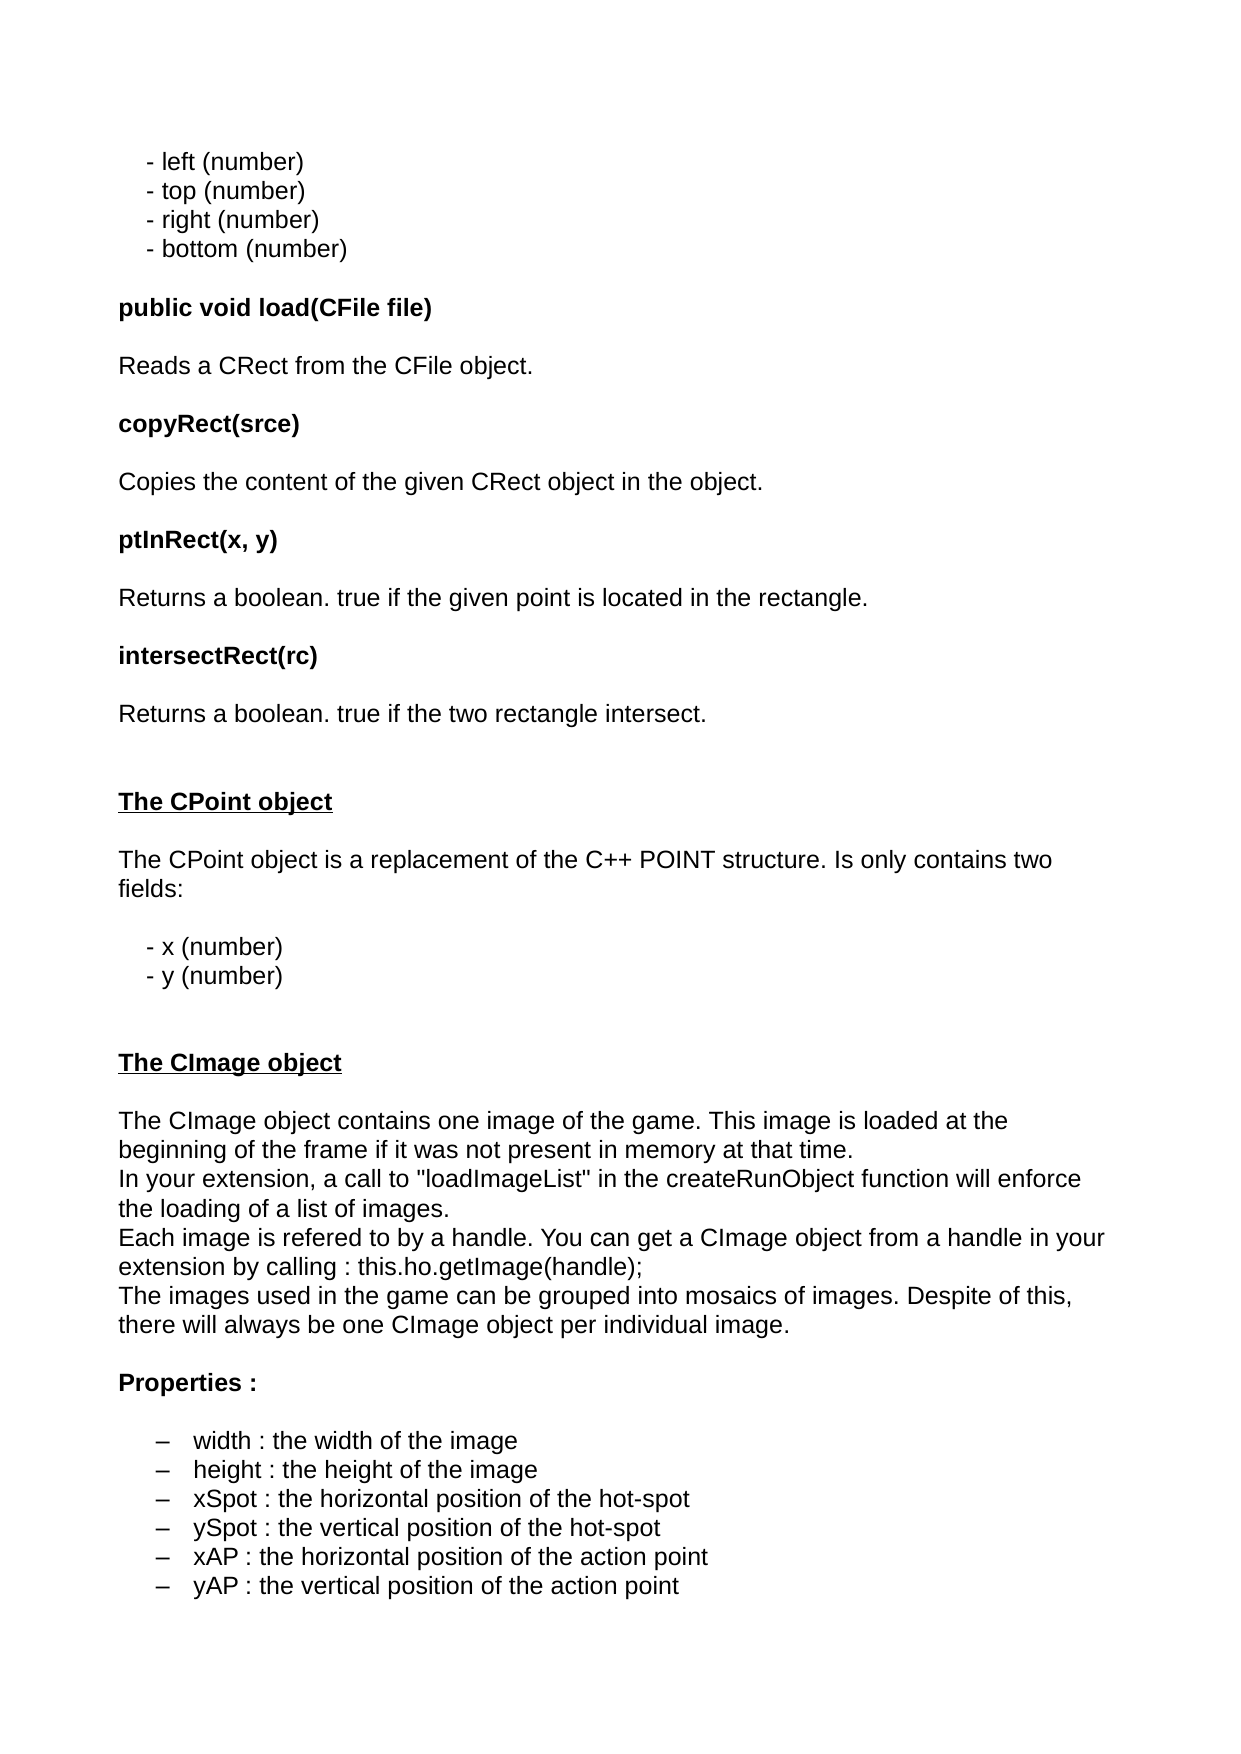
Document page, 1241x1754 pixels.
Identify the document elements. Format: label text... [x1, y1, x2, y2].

text Reads a CRect from the CFile object. [118, 351, 1122, 380]
text Properties : [118, 1368, 1122, 1397]
list yAP : the vertical position of the action point [156, 1571, 1122, 1600]
text Each image is refered to by a handle. You can get a CImage object from a handle in your extension by calling : this.ho.getImage(handle); [118, 1222, 1122, 1281]
text The CPoint object [118, 787, 1122, 816]
text ptInRect(x, y) [118, 525, 1122, 554]
text intersectRect(rc) [118, 641, 1122, 670]
text Returns a boolean. true if the given point is located in the rectangle. [118, 583, 1122, 612]
text public void load(CFile file) [118, 292, 1122, 322]
text copyRect(srce) [118, 409, 1122, 438]
list xSpot : the horizontal position of the hot-spot [156, 1484, 1122, 1513]
text The CImage object contains one image of the game. This image is loaded at the beginning of the frame if it was not present in memory at that time. [118, 1106, 1122, 1164]
list ySpot : the vertical position of the hot-spot [156, 1513, 1122, 1542]
text In your extension, a call to "loadImageList" in the createRunObject function will enforce the loading of a list of images. [118, 1164, 1122, 1222]
list height : the height of the image [156, 1455, 1122, 1484]
text The CPoint object is a replacement of the C++ POINT structure. Is only contains two fields: [118, 845, 1122, 903]
text - bottom (number) [118, 234, 1122, 263]
text - top (number) [118, 176, 1122, 205]
text The images used in the game can be grouped into mosaics of images. Despite of this, there will always be one CImage object per individual image. [118, 1281, 1122, 1339]
text Copies the content of the given CRect object in the object. [118, 467, 1122, 496]
text The CImage object [118, 1048, 1122, 1077]
text - right (number) [118, 205, 1122, 234]
list width : the width of the image [156, 1426, 1122, 1455]
text Returns a boolean. true if the two rectangle intersect. [118, 699, 1122, 728]
text - left (number) [118, 147, 1122, 176]
text - y (number) [118, 961, 1122, 990]
list xAP : the horizontal position of the action point [156, 1542, 1122, 1571]
text - x (number) [118, 932, 1122, 961]
